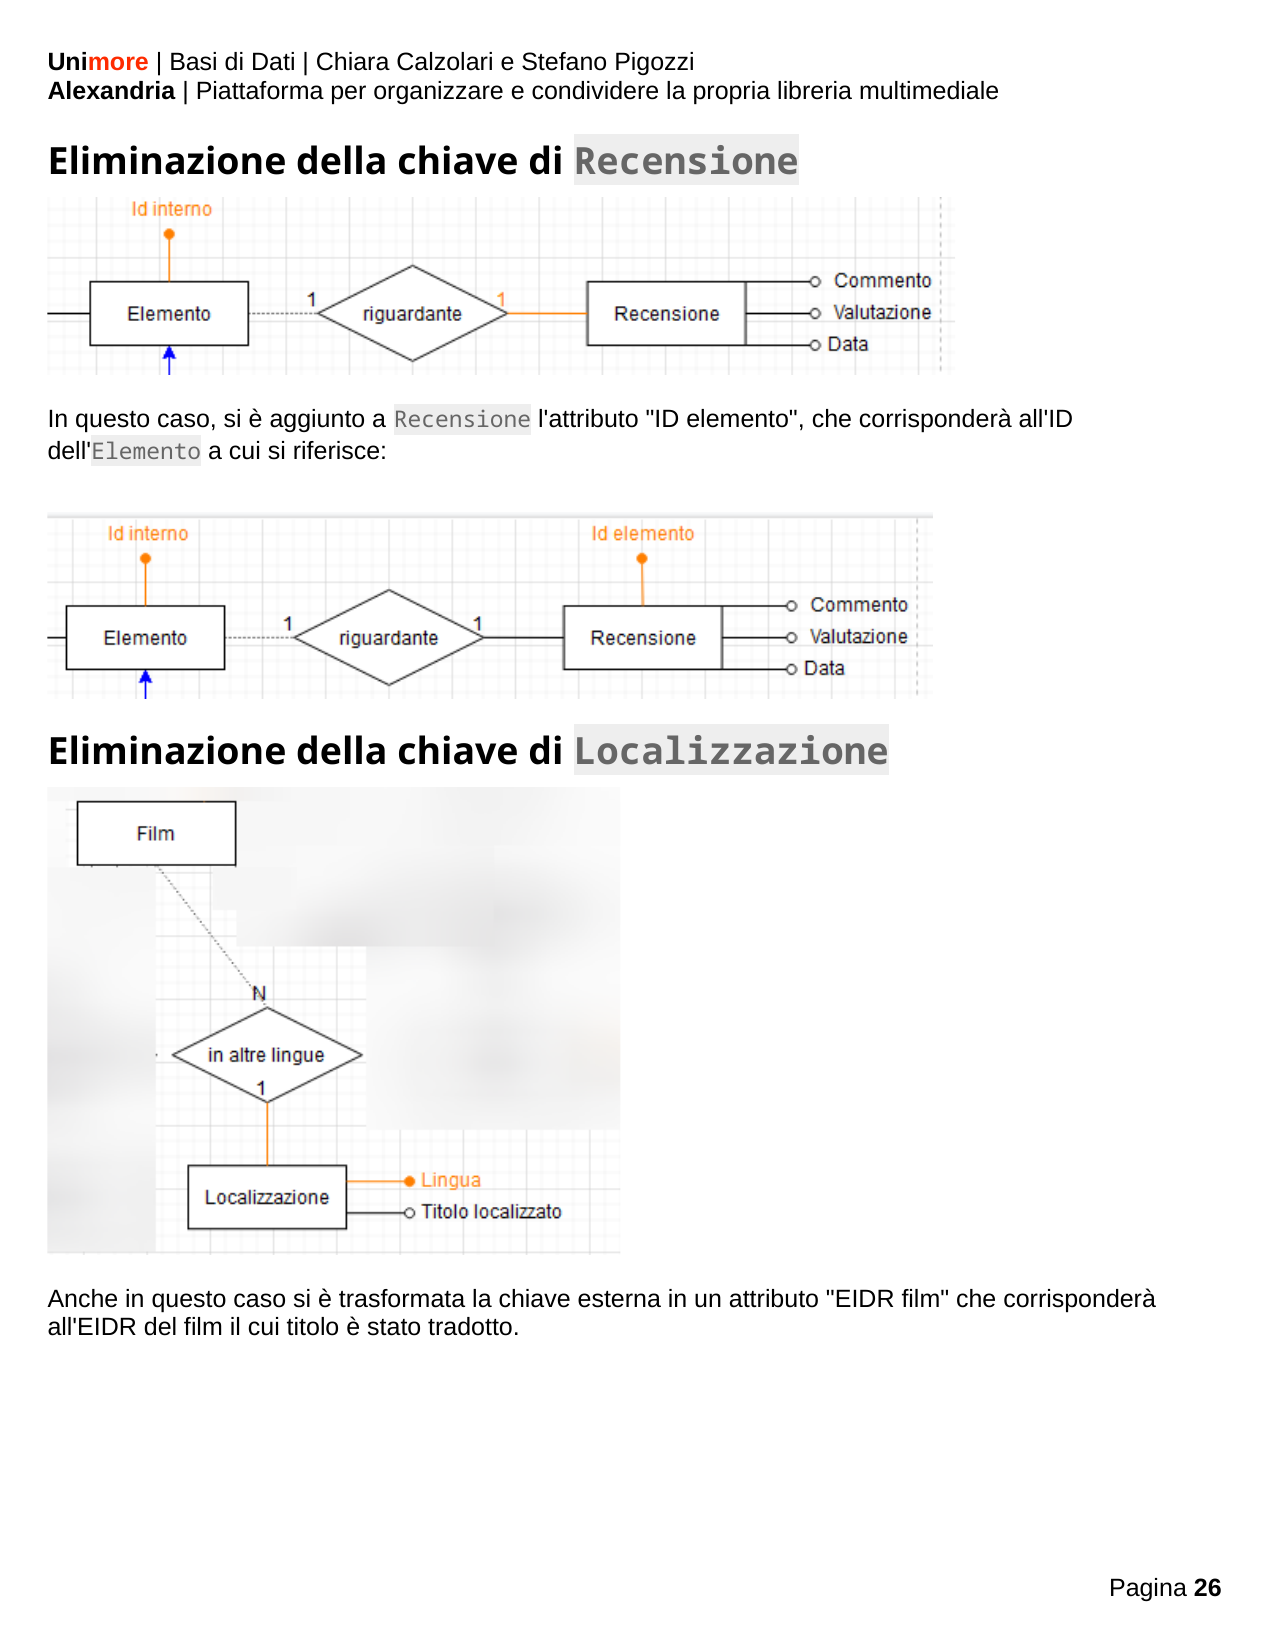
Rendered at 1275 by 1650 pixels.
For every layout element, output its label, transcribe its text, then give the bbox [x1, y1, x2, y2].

picture [47, 787, 621, 1255]
picture [47, 197, 956, 375]
subtitle Eliminazione della chiave di Localizzazione [47, 724, 1228, 775]
picture [47, 512, 933, 699]
subtitle Eliminazione della chiave di Recensione [47, 134, 1228, 185]
text Anche in questo caso si è trasformata la chiave esterna in un attributo "EIDR film" che corrisponderà all'EIDR del film il cui titolo è stato tradotto. [47, 1284, 1228, 1341]
text In questo caso, si è aggiunto a Recensione l'attributo "ID elemento", che corrisponderà all'ID dell'Elemento a cui si riferisce: [47, 403, 1228, 466]
